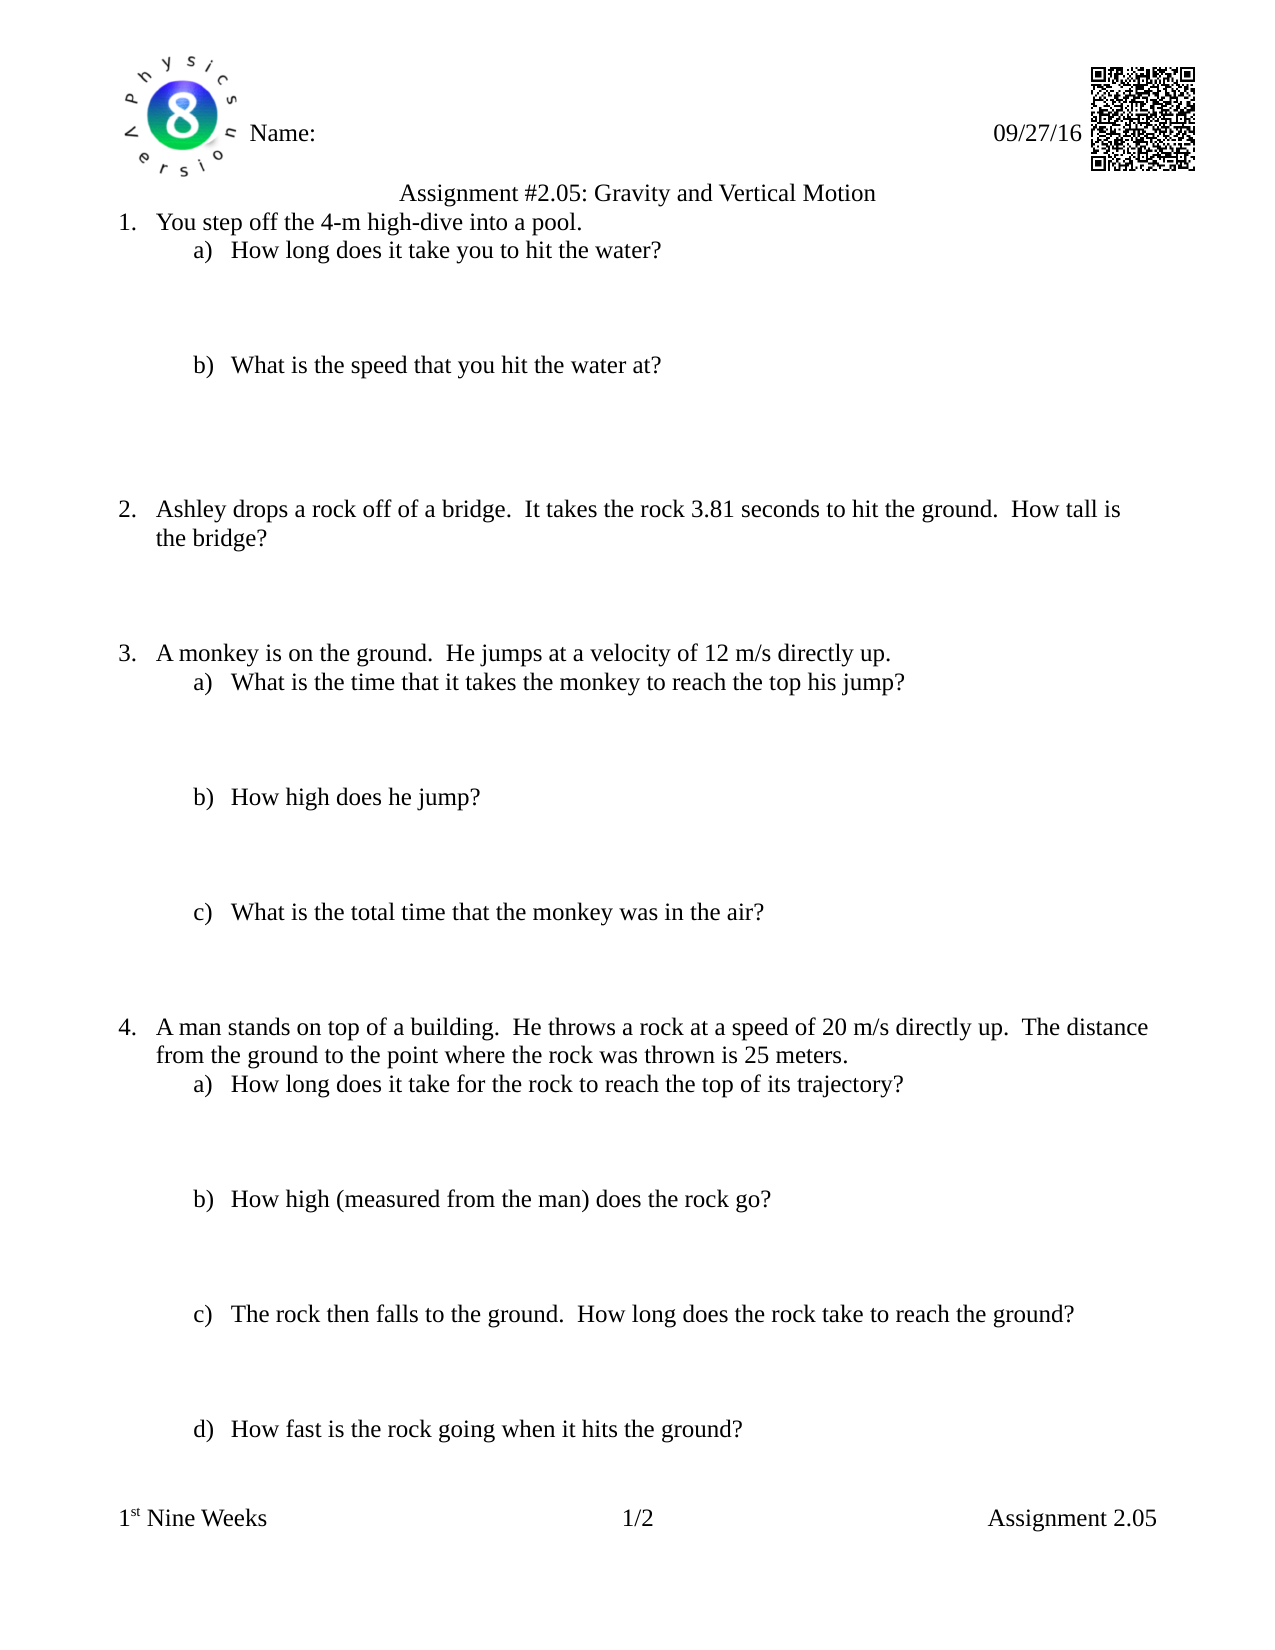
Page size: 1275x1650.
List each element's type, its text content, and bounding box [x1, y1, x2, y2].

list How long does it take you to hit the water? [193, 236, 1157, 264]
text Assignment #2.05: Gravity and Vertical Motion [118, 176, 1157, 207]
list How fast is the rock going when it hits the ground? [193, 1414, 1157, 1443]
picture [124, 56, 237, 177]
list Ashley drops a rock off of a bridge. It takes the rock 3.81 seconds to hit the ground. How tall is the bridge? [118, 494, 1157, 552]
list How high (measured from the man) does the rock go? [193, 1184, 1157, 1213]
list How high does he jump? [193, 782, 1157, 811]
list The rock then falls to the ground. How long does the rock take to reach the ground? [193, 1299, 1157, 1328]
list What is the time that it takes the monkey to reach the top his jump? [193, 667, 1157, 696]
list What is the speed that you hit the water at? [193, 351, 1157, 379]
list You step off the 4-m high-dive into a pool. [118, 207, 1157, 236]
picture [1082, 58, 1203, 179]
list A monkey is on the ground. He jumps at a velocity of 12 m/s directly up. [118, 638, 1157, 667]
list How long does it take for the rock to reach the top of its trajectory? [193, 1069, 1157, 1098]
list What is the total time that the monkey was in the air? [193, 897, 1157, 926]
list A man stands on top of a building. He throws a rock at a speed of 20 m/s directly up. The distance from the ground to the point where the rock was thrown is 25 meters. [118, 1012, 1157, 1069]
